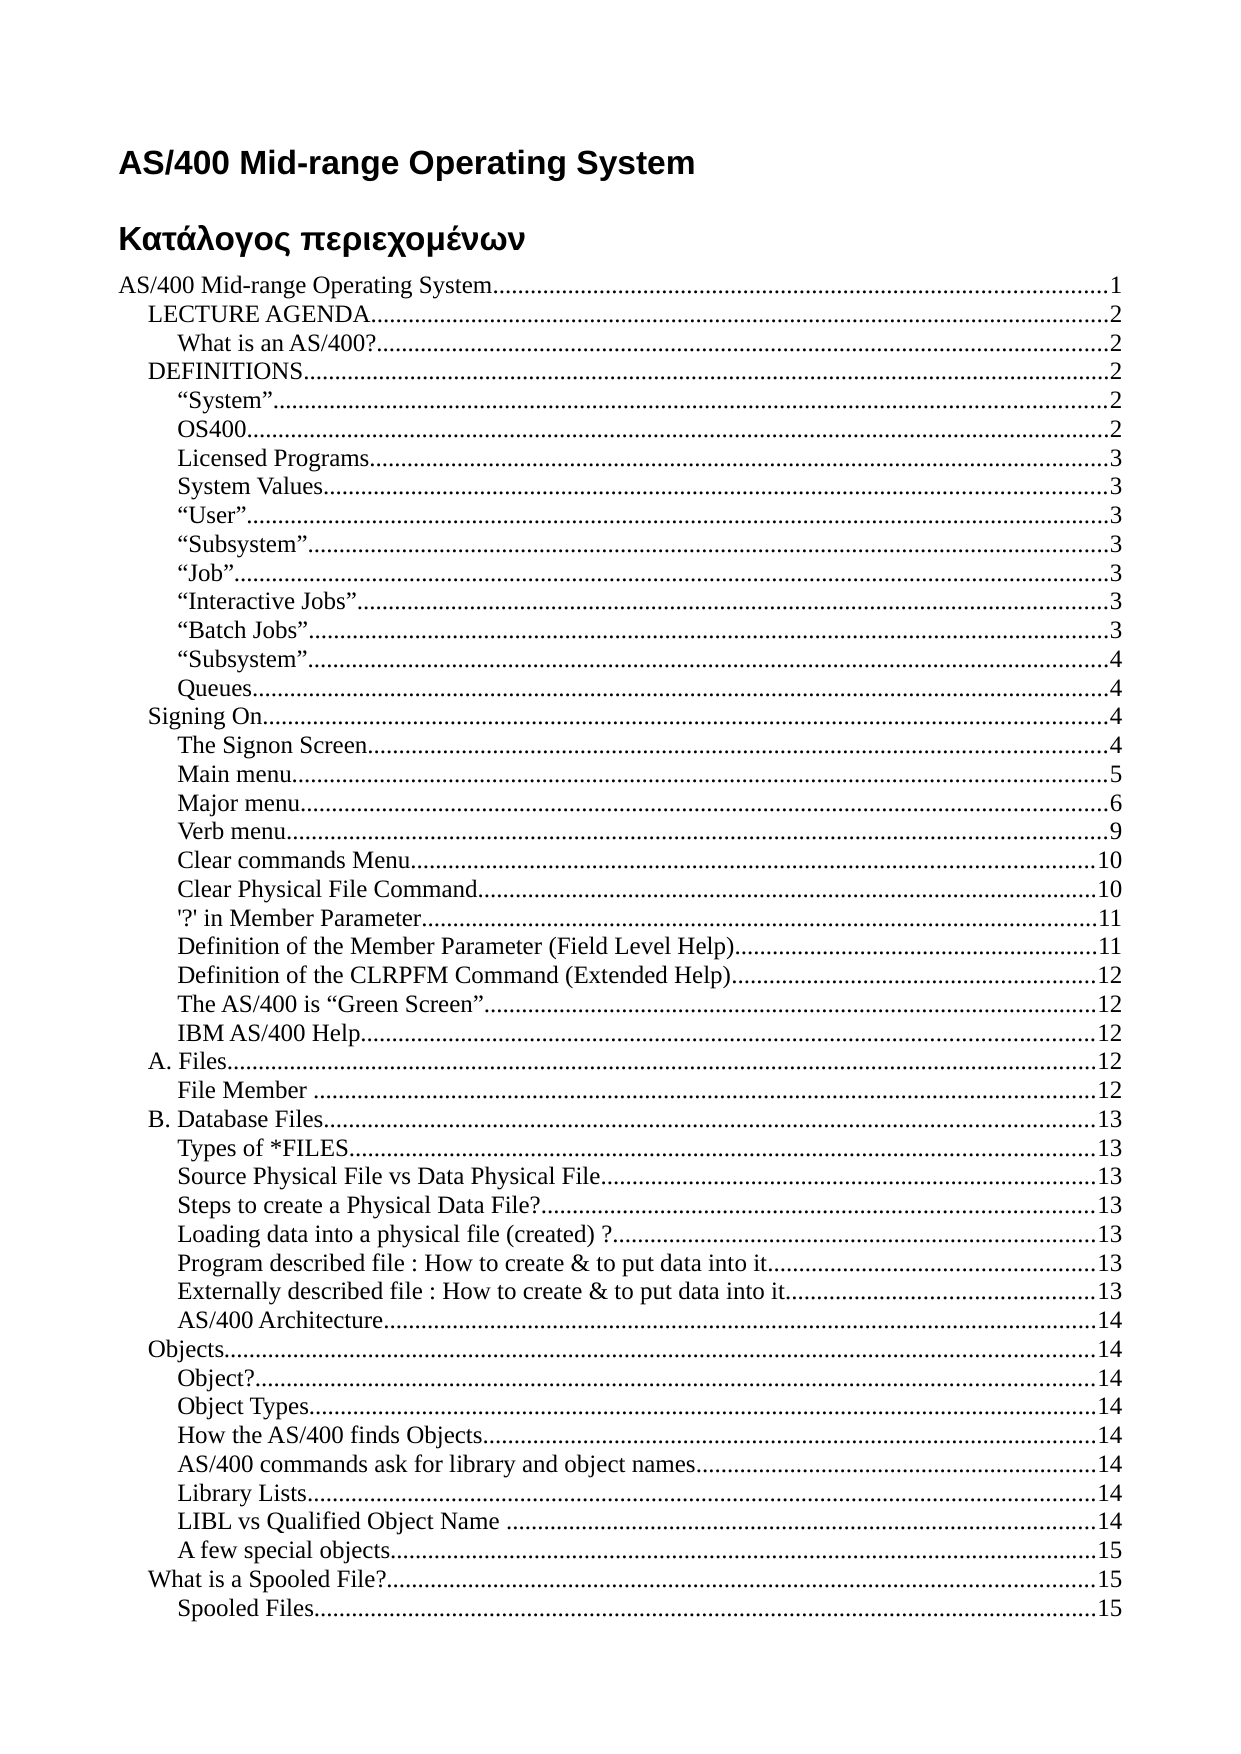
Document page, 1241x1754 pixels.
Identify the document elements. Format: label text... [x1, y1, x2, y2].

text “Job” 3 [177, 558, 1122, 586]
text System Values 3 [177, 471, 1122, 500]
text DEFINITIONS 2 [148, 356, 1122, 385]
text Definition of the Member Parameter (Field Level Help) 11 [177, 931, 1122, 960]
text Objects 14 [148, 1334, 1122, 1363]
text IBM AS/400 Help 12 [177, 1018, 1122, 1046]
text LECTURE AGENDA 2 [148, 299, 1122, 328]
text LIBL vs Qualified Object Name 14 [177, 1506, 1122, 1535]
text Signing On 4 [148, 701, 1122, 730]
text Steps to create a Physical Data File? 13 [177, 1190, 1122, 1219]
text Program described file : How to create & to put data into it 13 [177, 1248, 1122, 1276]
text What is an AS/400? 2 [177, 328, 1122, 356]
text AS/400 Mid-range Operating System 1 [118, 270, 1122, 299]
text Types of *FILES 13 [177, 1133, 1122, 1161]
text Definition of the CLRPFM Command (Extended Help) 12 [177, 960, 1122, 989]
text Main menu 5 [177, 759, 1122, 788]
text OS400 2 [177, 414, 1122, 443]
subtitle Κατάλογος περιεχομένων [118, 219, 1122, 258]
text Source Physical File vs Data Physical File 13 [177, 1161, 1122, 1190]
text “System” 2 [177, 385, 1122, 414]
text Loading data into a physical file (created) ? 13 [177, 1219, 1122, 1248]
text Licensed Programs 3 [177, 443, 1122, 471]
text Object? 14 [177, 1363, 1122, 1391]
text A few special objects 15 [177, 1535, 1122, 1564]
text Clear Physical File Command 10 [177, 874, 1122, 903]
text What is a Spooled File? 15 [148, 1564, 1122, 1593]
text Object Types 14 [177, 1391, 1122, 1420]
text “Interactive Jobs” 3 [177, 586, 1122, 615]
text “Subsystem” 4 [177, 644, 1122, 673]
text '?' in Member Parameter 11 [177, 903, 1122, 931]
text Spooled Files 15 [177, 1593, 1122, 1621]
text AS/400 commands ask for library and object names 14 [177, 1449, 1122, 1478]
subtitle AS/400 Mid-range Operating System [118, 143, 1122, 182]
text The AS/400 is “Green Screen” 12 [177, 989, 1122, 1018]
text The Signon Screen 4 [177, 730, 1122, 759]
text Clear commands Menu 10 [177, 845, 1122, 874]
text How the AS/400 finds Objects 14 [177, 1420, 1122, 1449]
text “Subsystem” 3 [177, 529, 1122, 558]
text File Member 12 [177, 1075, 1122, 1104]
text Major menu 6 [177, 788, 1122, 816]
text AS/400 Architecture 14 [177, 1305, 1122, 1334]
text Externally described file : How to create & to put data into it 13 [177, 1276, 1122, 1305]
text “Batch Jobs” 3 [177, 615, 1122, 644]
text “User” 3 [177, 500, 1122, 529]
text B. Database Files 13 [148, 1104, 1122, 1133]
text Library Lists 14 [177, 1478, 1122, 1506]
text A. Files 12 [148, 1046, 1122, 1075]
text Verb menu 9 [177, 816, 1122, 845]
text Queues 4 [177, 673, 1122, 701]
